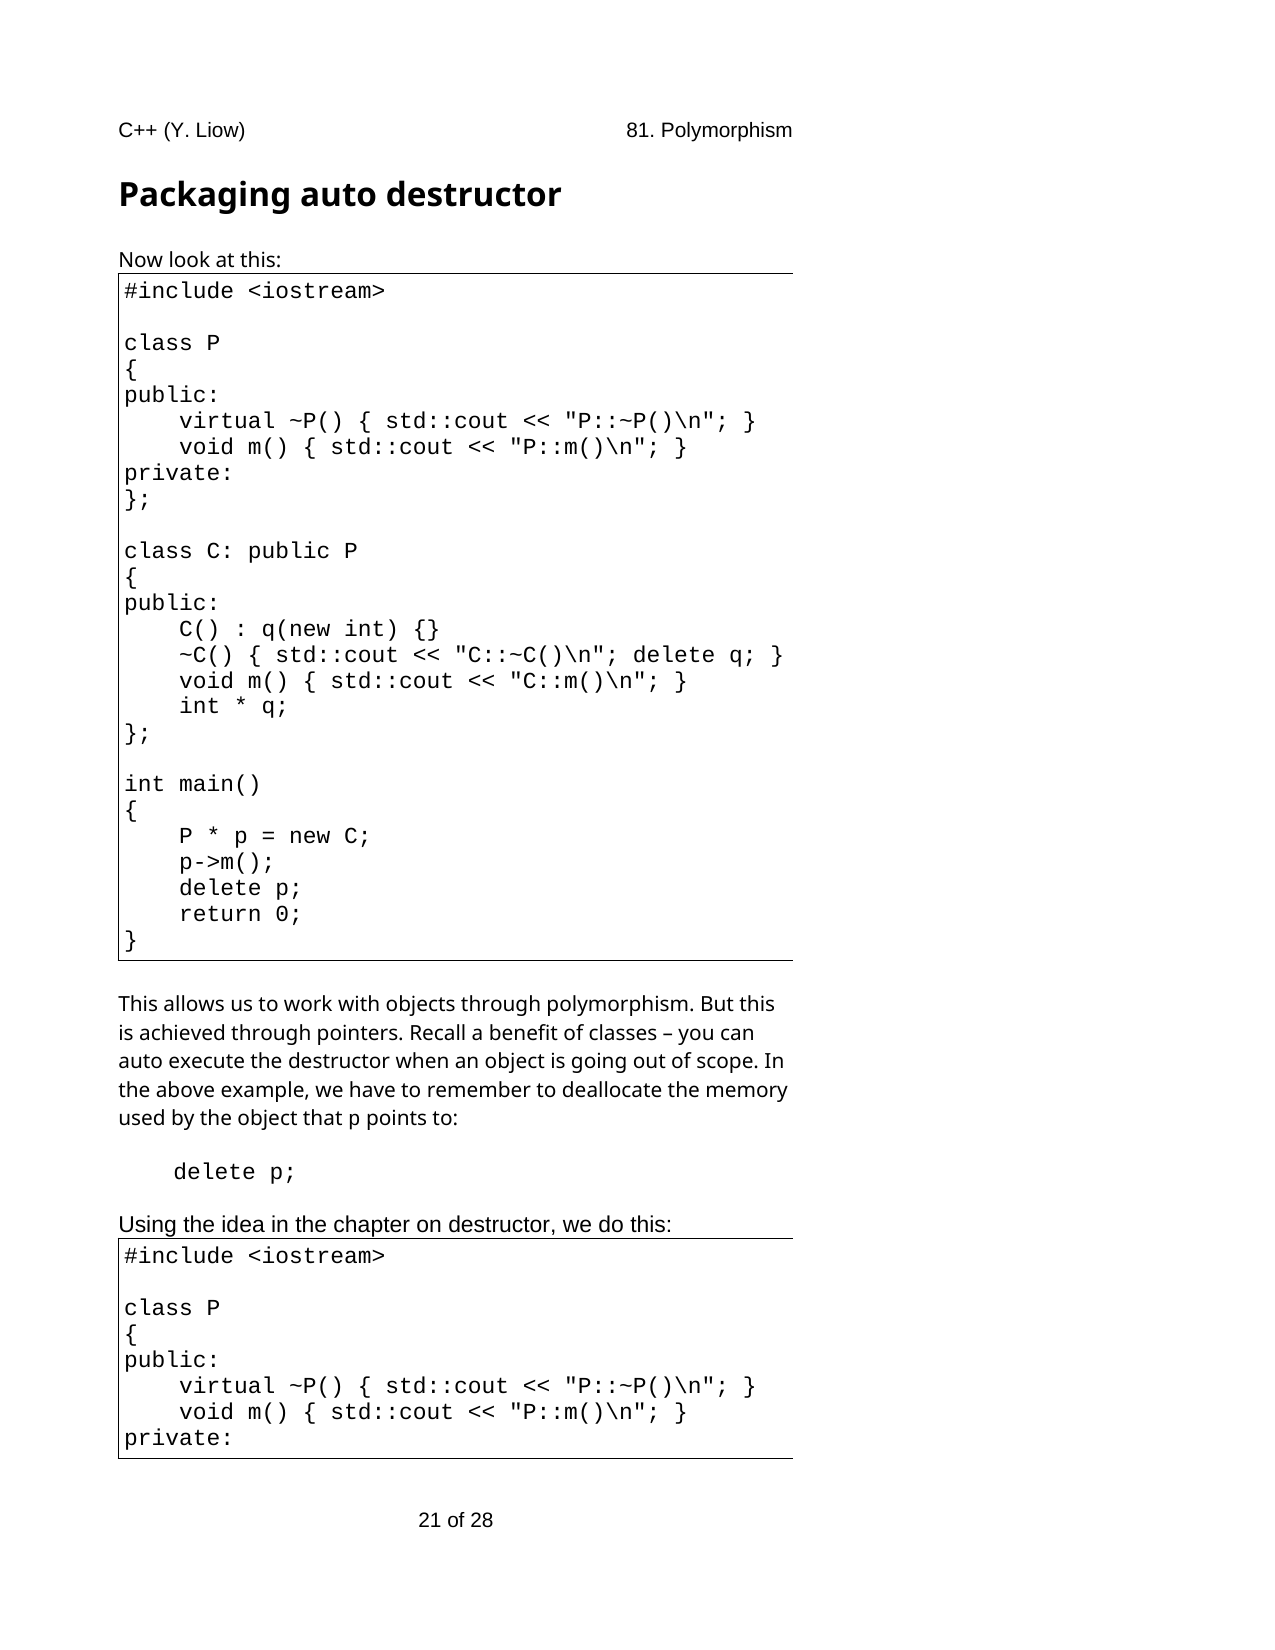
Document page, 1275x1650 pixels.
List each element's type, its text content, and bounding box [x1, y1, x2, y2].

text delete p; [118, 1160, 793, 1186]
table_header #include <iostream> class P { public: virtual ~P() { std::cout << "P::~P()\n"; } void m() { std::cout << "P::m()\n"; } private: }; class C: public P { public: C() : q(new int) {} ~C() { std::cout << "C::~C()\n"; delete q; } void m() { std::cout << "C::m()\n"; } int * q; }; int main() { P * p = new C; p->m(); delete p; return 0; } [119, 274, 793, 960]
table_header #include <iostream> class P { public: virtual ~P() { std::cout << "P::~P()\n"; } void m() { std::cout << "P::m()\n"; } private: [119, 1239, 793, 1458]
text Packaging auto destructor [118, 171, 793, 216]
text Now look at this: [118, 245, 793, 273]
text This allows us to work with objects through polymorphism. But this is achieved through pointers. Recall a benefit of classes – you can auto execute the destructor when an object is going out of scope. In the above example, we have to remember to deallocate the memory used by the object that p points to: [118, 989, 793, 1132]
text Using the idea in the chapter on destructor, we do this: [118, 1212, 793, 1238]
